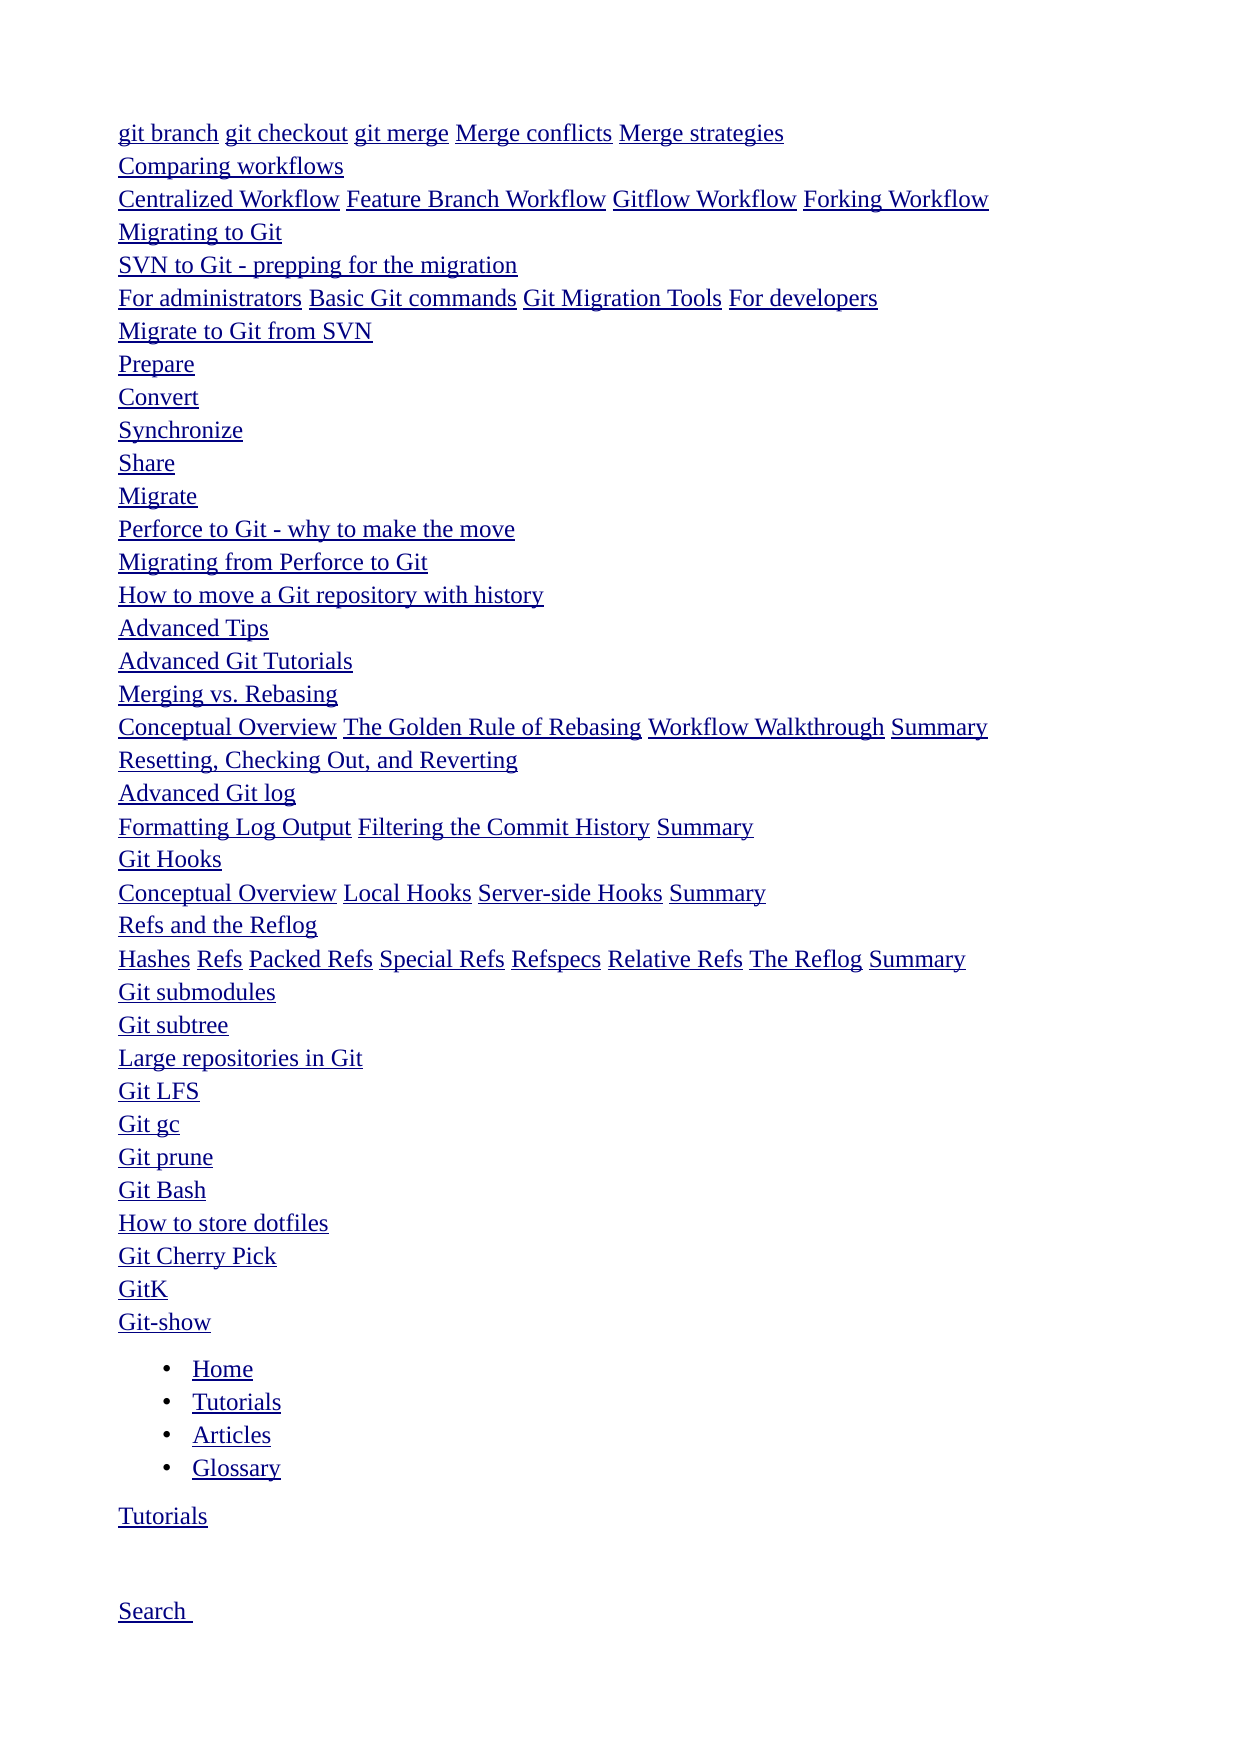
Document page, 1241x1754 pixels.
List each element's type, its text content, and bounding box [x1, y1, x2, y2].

text Prepare [118, 349, 1122, 378]
text Centralized Workflow Feature Branch Workflow Gitflow Workflow Forking Workflow [118, 184, 1122, 213]
text Share [118, 448, 1122, 477]
list Articles [162, 1421, 1122, 1449]
list Glossary [162, 1453, 1122, 1482]
text Git subtree [118, 1010, 1122, 1038]
text Tutorials [118, 1501, 1122, 1530]
text Large repositories in Git [118, 1043, 1122, 1071]
text Search [118, 1596, 1122, 1625]
text Comparing workflows [118, 151, 1122, 180]
text Git LFS [118, 1076, 1122, 1104]
text Perforce to Git - why to make the move [118, 514, 1122, 543]
list Home [162, 1354, 1122, 1383]
text Refs and the Reflog [118, 911, 1122, 939]
text Formatting Log Output Filtering the Commit History Summary [118, 812, 1122, 840]
text Git-show [118, 1307, 1122, 1336]
text GitK [118, 1274, 1122, 1303]
text Git Bash [118, 1175, 1122, 1203]
text Migrating to Git [118, 217, 1122, 246]
text Advanced Tips [118, 613, 1122, 642]
text SVN to Git - prepping for the migration [118, 250, 1122, 279]
text git branch git checkout git merge Merge conflicts Merge strategies [118, 118, 1122, 147]
text Advanced Git log [118, 778, 1122, 807]
text Git Hooks [118, 844, 1122, 873]
text Conceptual Overview The Golden Rule of Rebasing Workflow Walkthrough Summary [118, 712, 1122, 741]
list Tutorials [162, 1387, 1122, 1416]
text Convert [118, 382, 1122, 411]
text Git Cherry Pick [118, 1241, 1122, 1269]
text Migrate [118, 481, 1122, 510]
text Git gc [118, 1109, 1122, 1137]
text Merging vs. Rebasing [118, 679, 1122, 708]
text Migrate to Git from SVN [118, 316, 1122, 345]
text Resetting, Checking Out, and Reverting [118, 746, 1122, 774]
text How to move a Git repository with history [118, 580, 1122, 609]
text Advanced Git Tutorials [118, 646, 1122, 675]
text For administrators Basic Git commands Git Migration Tools For developers [118, 283, 1122, 312]
text Hashes Refs Packed Refs Special Refs Refspecs Relative Refs The Reflog Summary [118, 944, 1122, 972]
text Conceptual Overview Local Hooks Server-side Hooks Summary [118, 878, 1122, 906]
text Migrating from Perforce to Git [118, 547, 1122, 576]
text Git prune [118, 1142, 1122, 1171]
text Synchronize [118, 415, 1122, 444]
text Git submodules [118, 977, 1122, 1005]
text How to store dotfiles [118, 1208, 1122, 1237]
